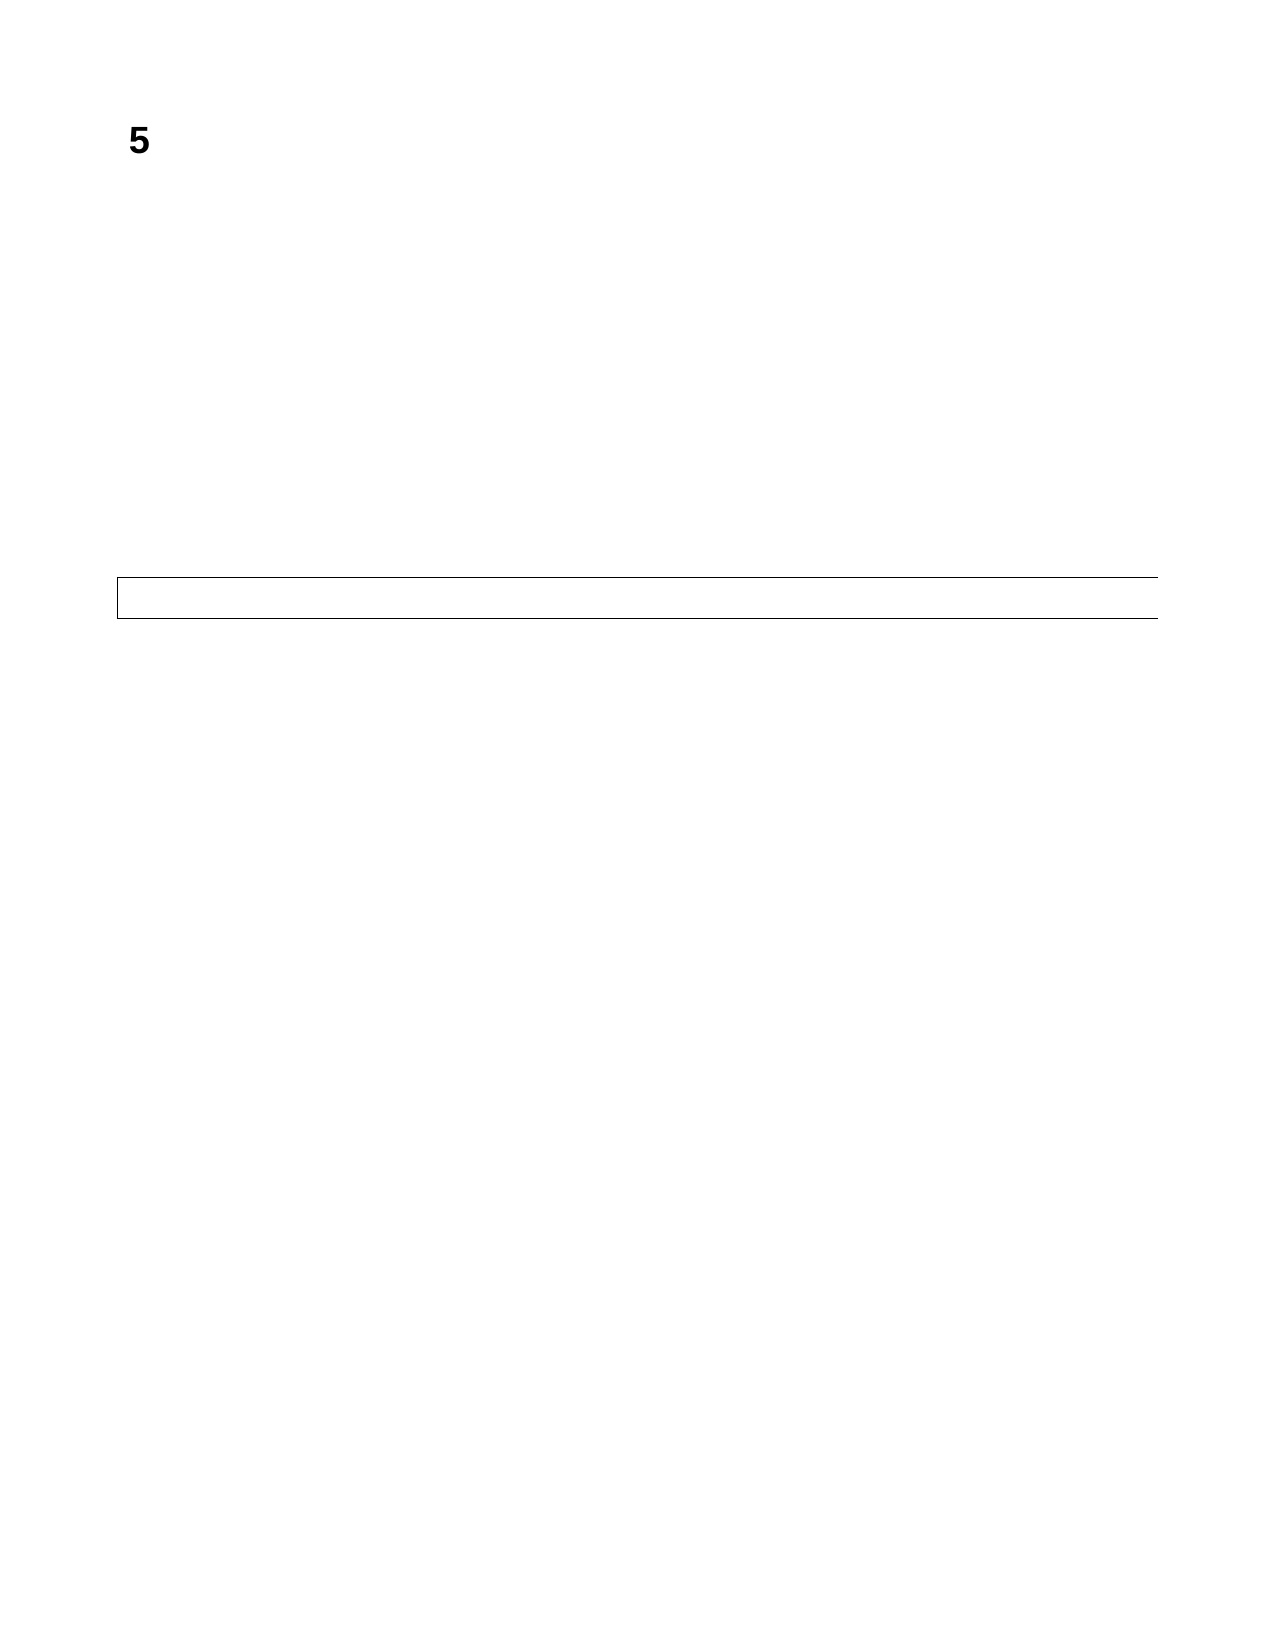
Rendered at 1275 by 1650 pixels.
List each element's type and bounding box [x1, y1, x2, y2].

table_header [118, 578, 1158, 618]
